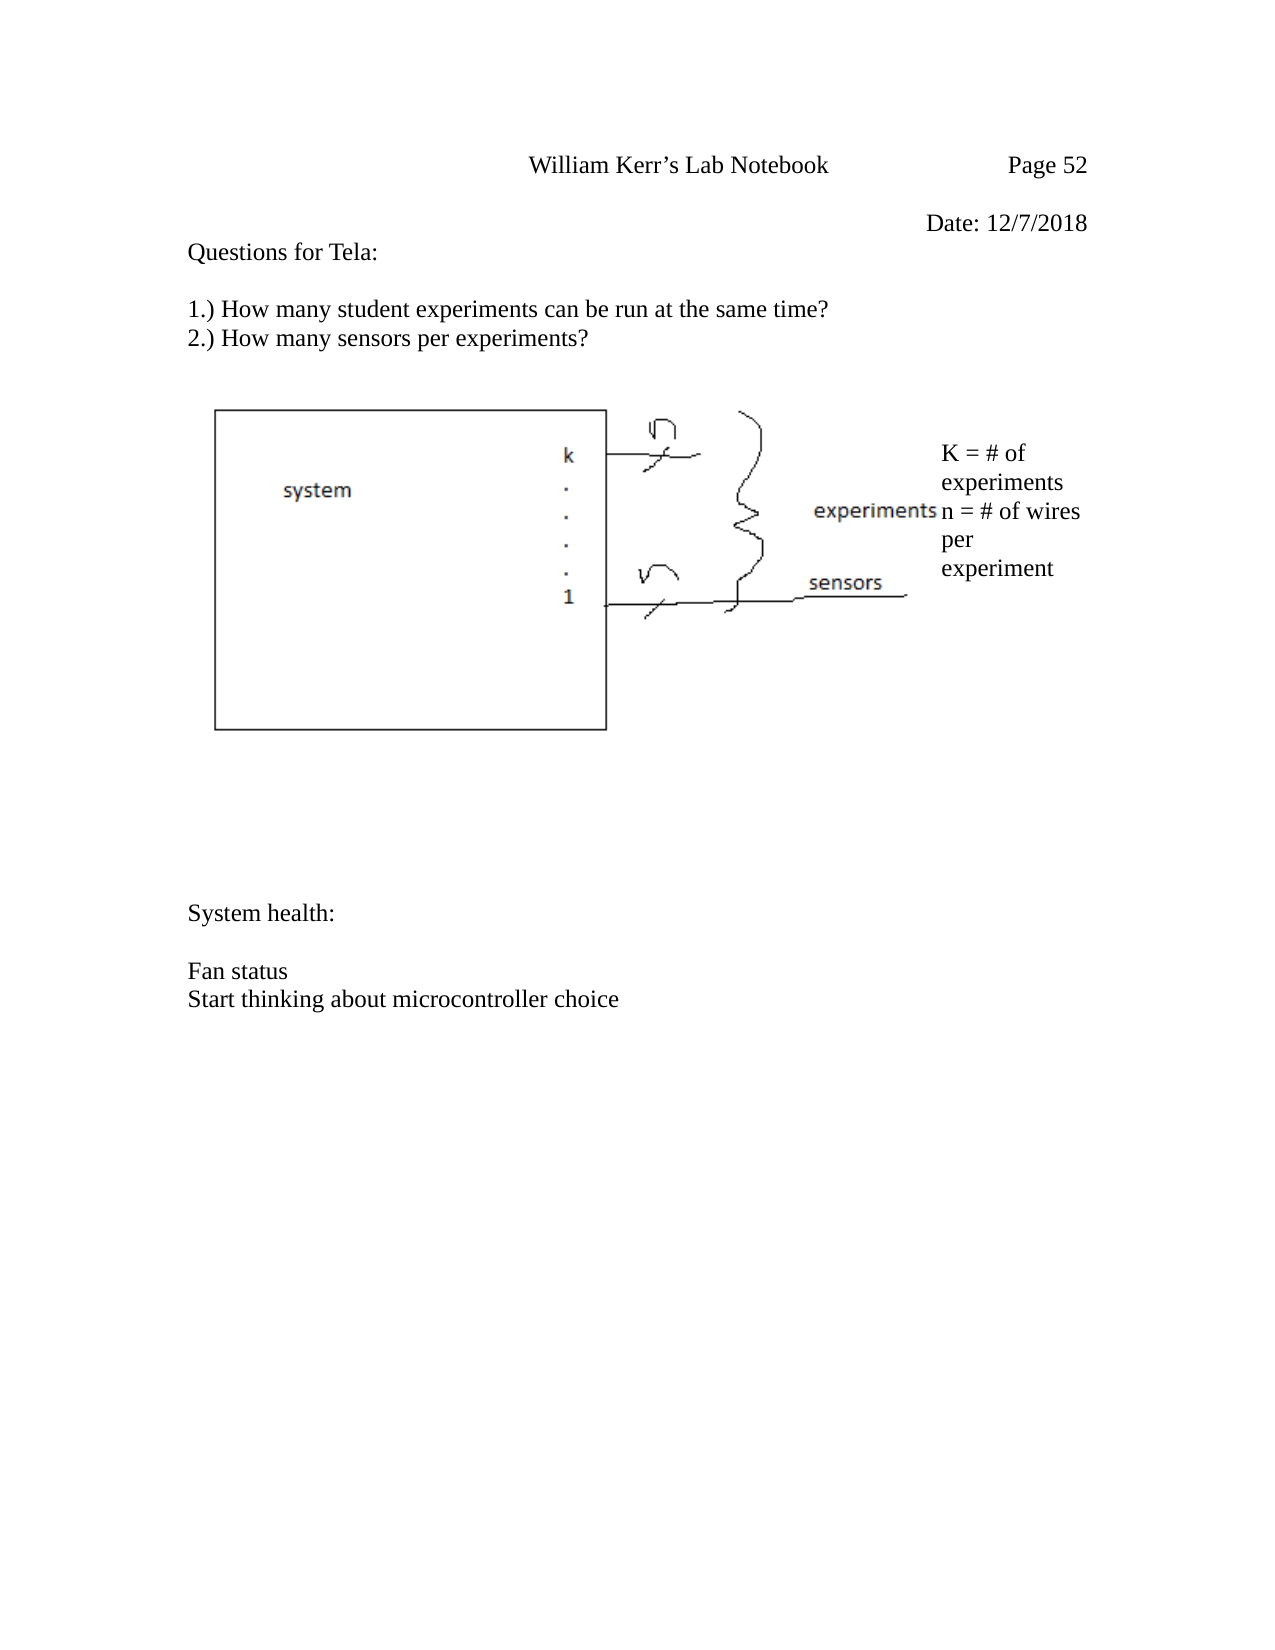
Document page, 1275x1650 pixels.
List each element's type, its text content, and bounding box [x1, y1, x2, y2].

text 1.) How many student experiments can be run at the same time? [187, 294, 1087, 323]
text Start thinking about microcontroller choice [187, 984, 1087, 1013]
picture [188, 380, 942, 759]
text Fan status [187, 956, 1087, 984]
text Questions for Tela: [187, 237, 1087, 266]
text n = # of wires per experiment [942, 496, 1087, 582]
text Date: 12/7/2018 [187, 208, 1087, 237]
text 2.) How many sensors per experiments? [187, 323, 1087, 352]
text K = # of experiments [942, 438, 1087, 496]
text System health: [187, 898, 1087, 927]
